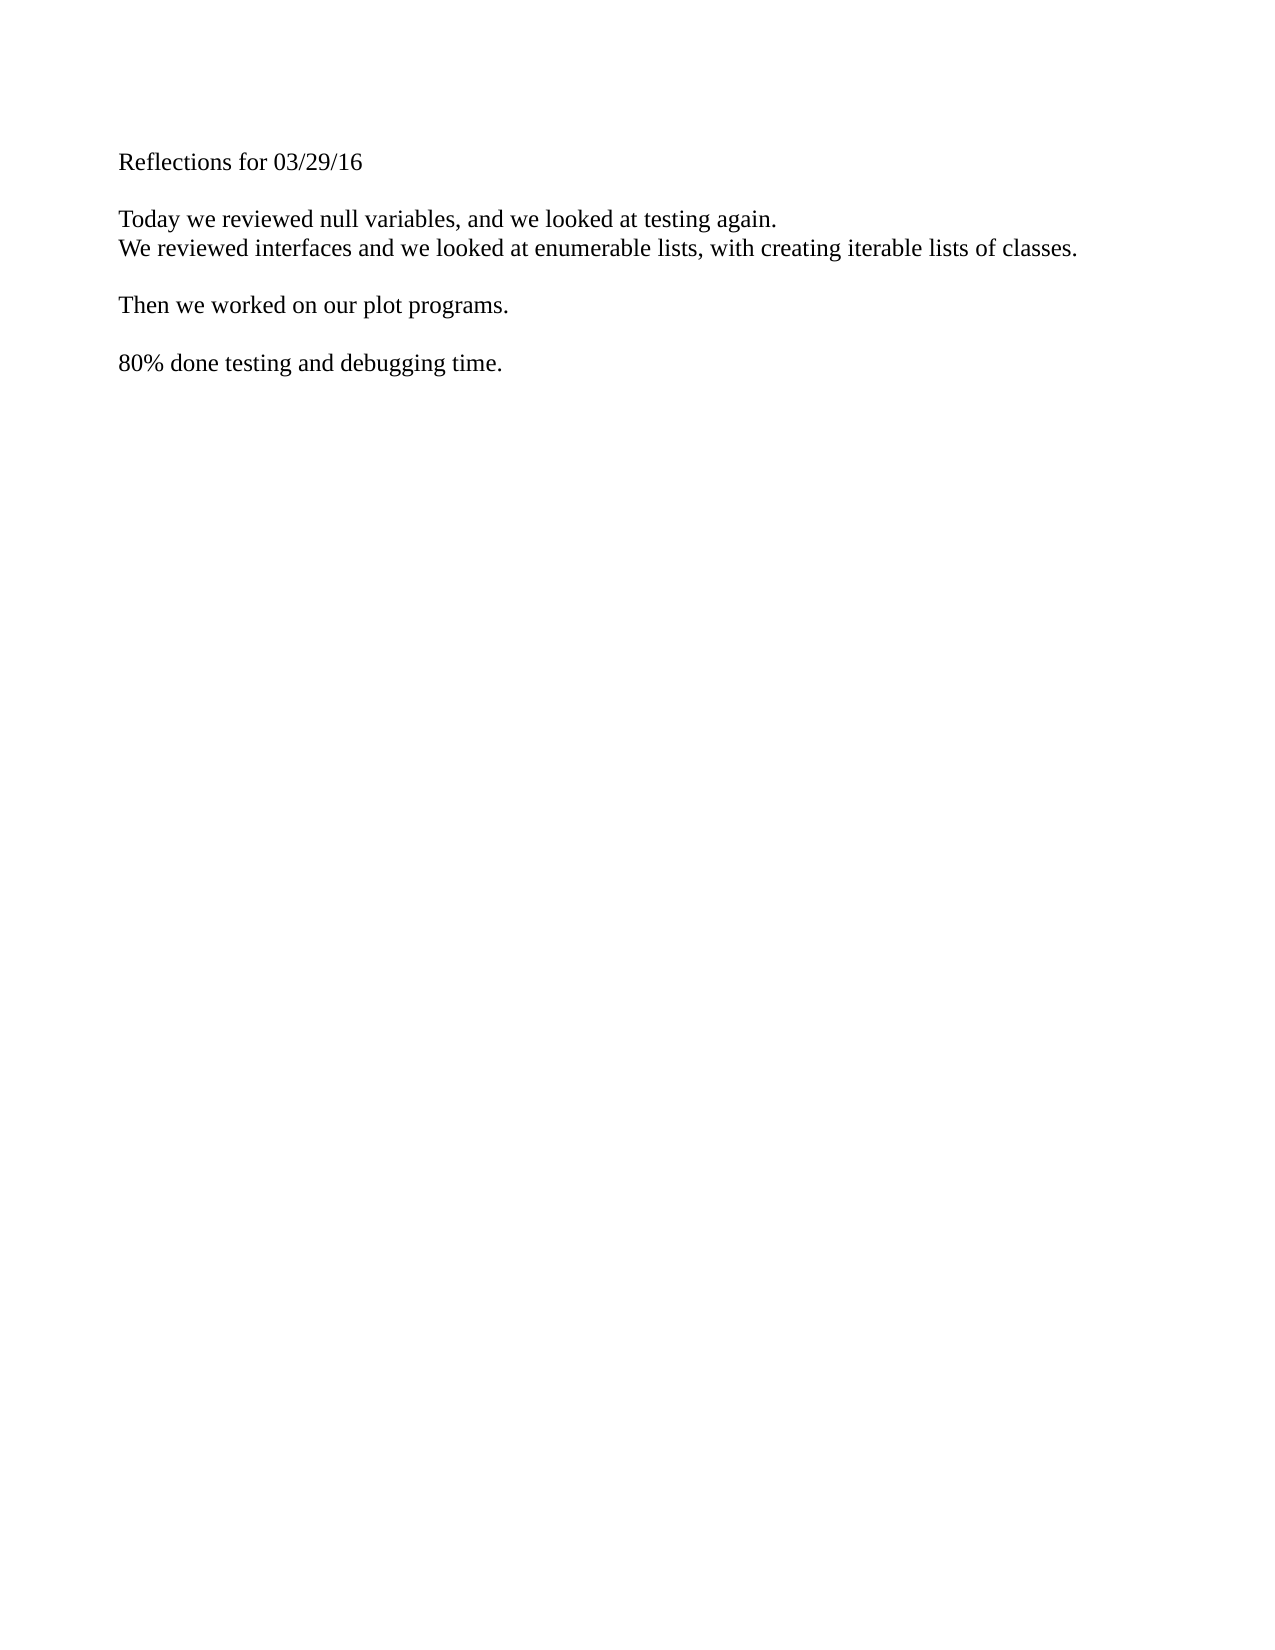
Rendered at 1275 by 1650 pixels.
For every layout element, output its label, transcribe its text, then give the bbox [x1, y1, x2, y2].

text Reflections for 03/29/16 [118, 147, 1157, 176]
text Then we worked on our plot programs. [118, 291, 1157, 319]
text Today we reviewed null variables, and we looked at testing again. [118, 204, 1157, 233]
text We reviewed interfaces and we looked at enumerable lists, with creating iterable lists of classes. [118, 233, 1157, 262]
text 80% done testing and debugging time. [118, 348, 1157, 377]
